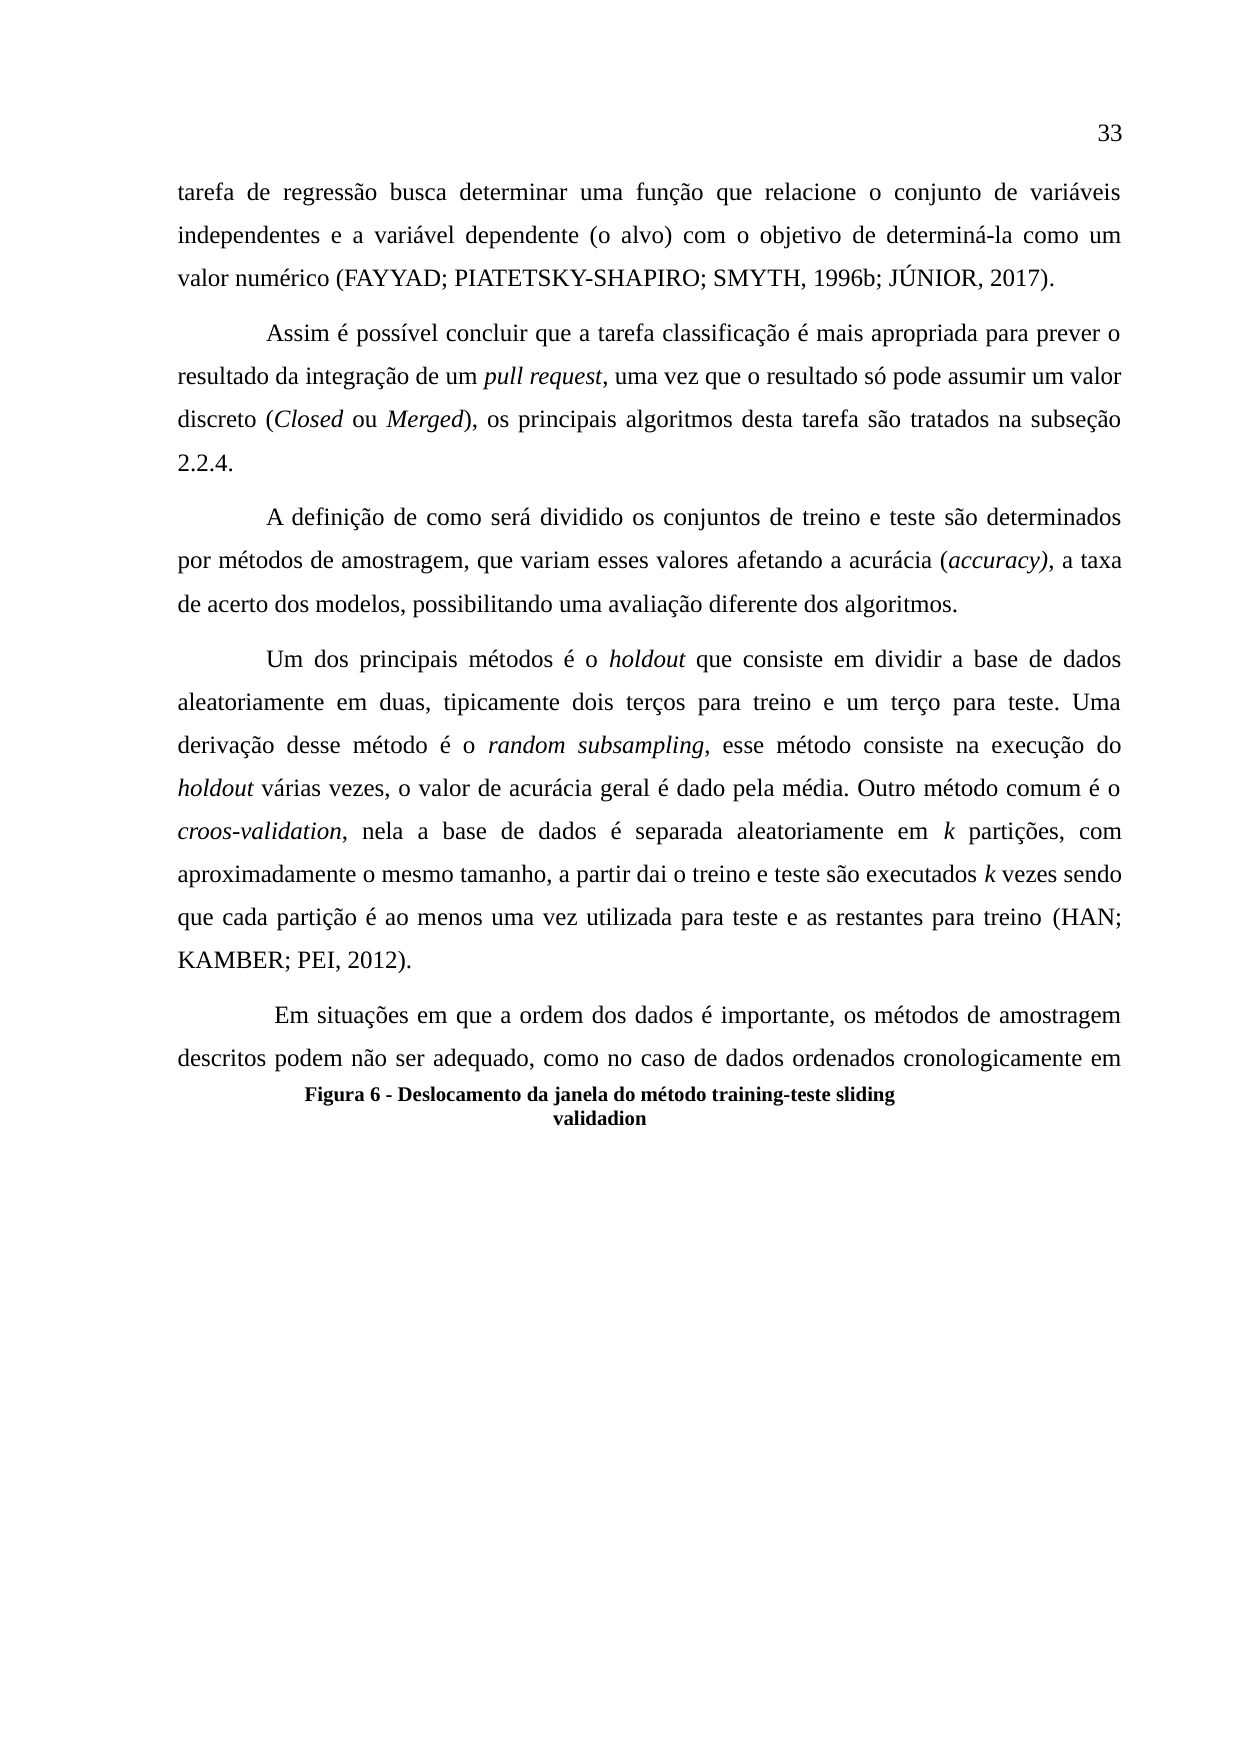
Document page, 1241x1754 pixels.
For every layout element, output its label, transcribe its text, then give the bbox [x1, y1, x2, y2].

text A definição de como será dividido os conjuntos de treino e teste são determinados por métodos de amostragem, que variam esses valores afetando a acurácia (accuracy), a taxa de acerto dos modelos, possibilitando uma avaliação diferente dos algoritmos. [177, 502, 1122, 617]
text tarefa de regressão busca determinar uma função que relacione o conjunto de variáveis independentes e a variável dependente (o alvo) com o objetivo de determiná-la como um valor numérico (FAYYAD; PIATETSKY-SHAPIRO; SMYTH, 1996b; JÚNIOR, 2017). [177, 177, 1122, 292]
text Em situações em que a ordem dos dados é importante, os métodos de amostragem descritos podem não ser adequado, como no caso de dados ordenados cronologicamente em que registros do futuro podem ser utilizados para prever dados do passado. Para esse contexto, Júnior (2017) propõe o método training-test sliding validation que mantêm os dados ordenados cronologicamente, particionando a base em várias “janelas”, para que então ocorra a divisão entre treino e teste. A Figura Figura 7 representa o deslocamento da janela para uma base de dados com atributos cronológicos, a janela ocupa um total de 60% da base, uma vez que 50% são destinados a treino e 10% para teste. Uma característica desse método é o deslocamento da janela partindo dos registros mais antigos para os mais recentes, esse deslocamento é igual ao tamanho de teste o que faz com que os registros anteriormente utilizados para teste também sejam utilizados para treino (JÚNIOR, 2017; LIMA, 2017). [258, 1130, 941, 1754]
text Um dos principais métodos é o holdout que consiste em dividir a base de dados aleatoriamente em duas, tipicamente dois terços para treino e um terço para teste. Uma derivação desse método é o random subsampling, esse método consiste na execução do holdout várias vezes, o valor de acurácia geral é dado pela média. Outro método comum é o croos-validation, nela a base de dados é separada aleatoriamente em k partições, com aproximadamente o mesmo tamanho, a partir dai o treino e teste são executados k vezes sendo que cada partição é ao menos uma vez utilizada para teste e as restantes para treino (HAN; KAMBER; PEI, 2012). [177, 644, 1122, 974]
text Figura 6 - Deslocamento da janela do método training-teste sliding validadion [258, 1082, 941, 1130]
text Em situações em que a ordem dos dados é importante, os métodos de amostragem descritos podem não ser adequado, como no caso de dados ordenados cronologicamente em que registros do futuro podem ser utilizados para prever dados do passado. Para esse contexto, Júnior (2017) propõe o método training-test sliding validation que mantêm os dados ordenados cronologicamente, particionando a base em várias “janelas”, para que então ocorra a divisão entre treino e teste. A Figura Figura 7 representa o deslocamento da janela para uma base de dados com atributos cronológicos, a janela ocupa um total de 60% da base, uma vez que 50% são destinados a treino e 10% para teste. Uma característica desse método é o deslocamento da janela partindo dos registros mais antigos para os mais recentes, esse deslocamento é igual ao tamanho de teste o que faz com que os registros anteriormente utilizados para teste também sejam utilizados para treino (JÚNIOR, 2017; LIMA, 2017). [177, 1000, 1122, 1072]
text Assim é possível concluir que a tarefa classificação é mais apropriada para prever o resultado da integração de um pull request, uma vez que o resultado só pode assumir um valor discreto (Closed ou Merged), os principais algoritmos desta tarefa são tratados na subseção 2.2.4. [177, 318, 1122, 476]
